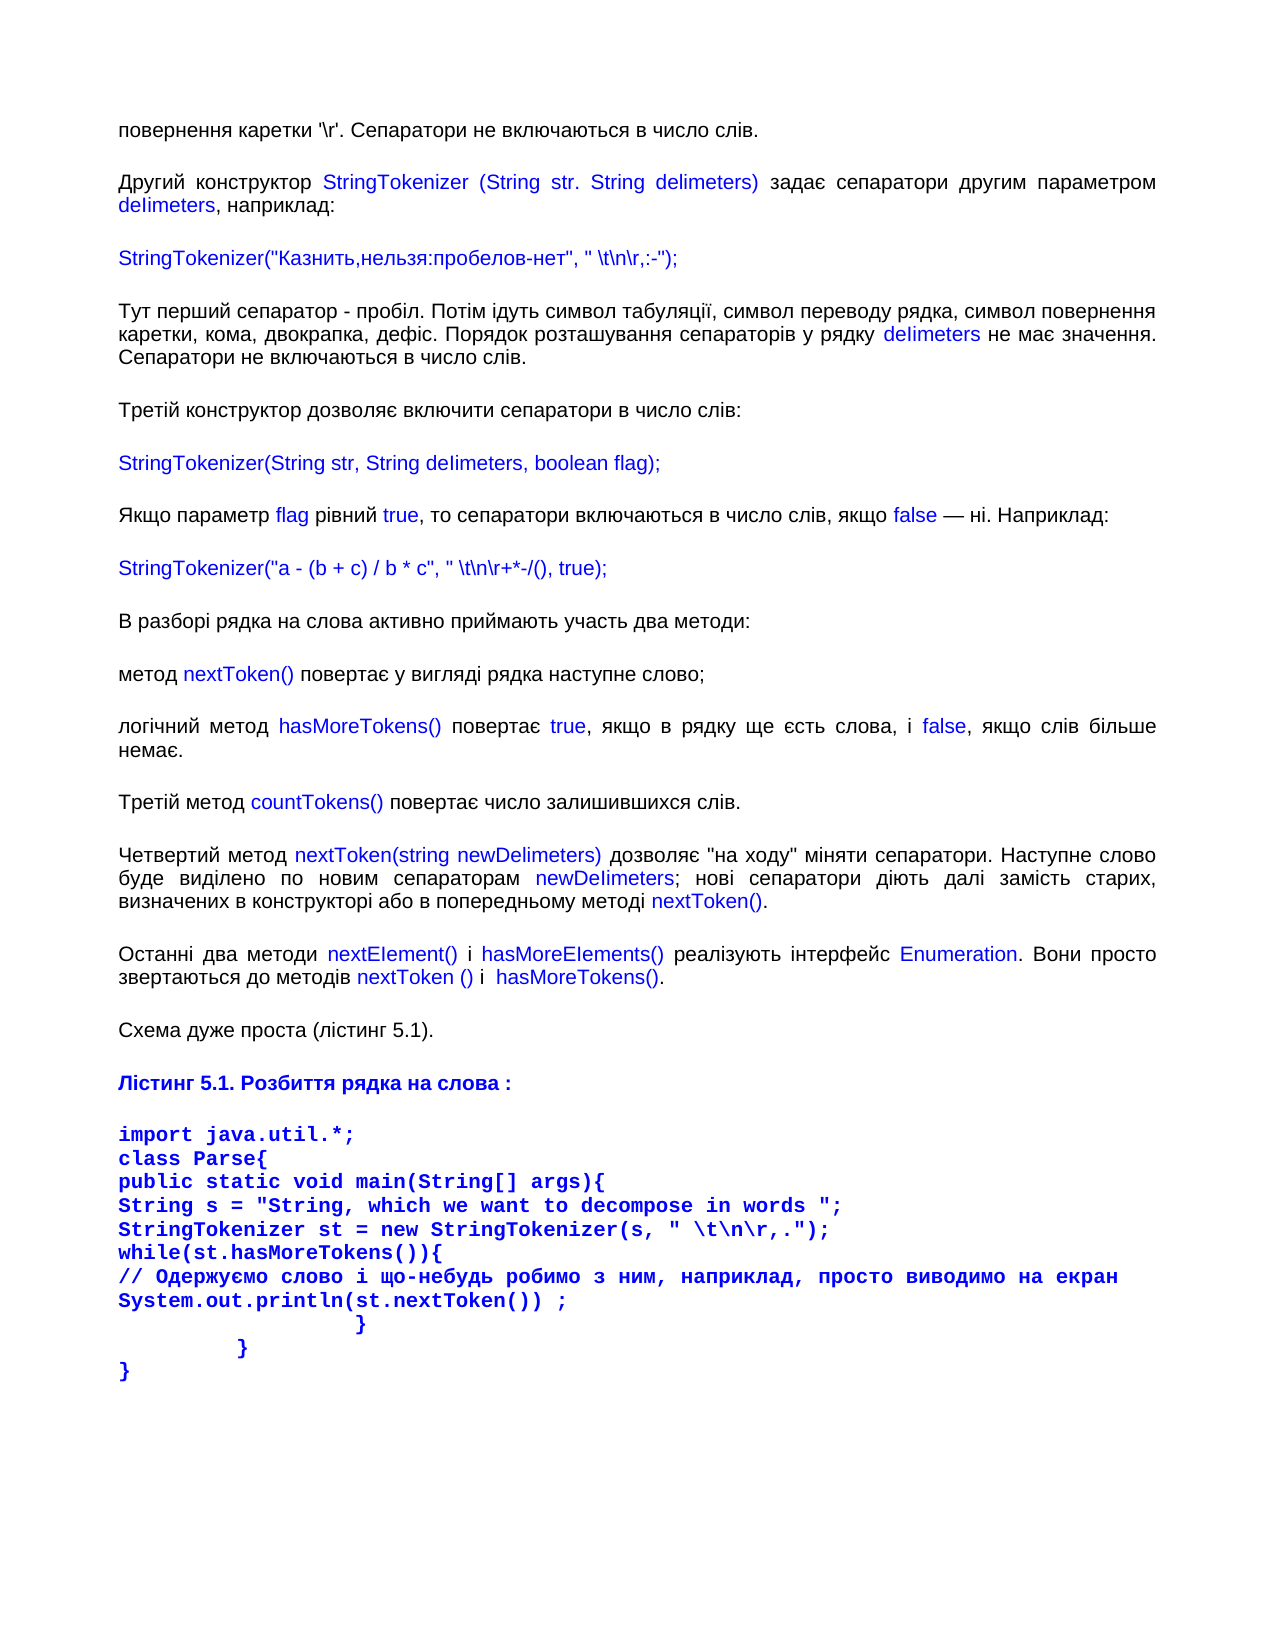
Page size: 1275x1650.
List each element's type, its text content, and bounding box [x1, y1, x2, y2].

text System.out.println(st.nextToken()) ; [118, 1289, 1157, 1313]
text } [118, 1337, 1157, 1361]
text Третій конструктор дозволяє включити сепаратори в число слів: [118, 399, 1157, 422]
text Четвертий метод nextToken(string newDelimeters) дозволяє "на ходу" міняти сепаратори. Наступне слово буде виділено по новим сепараторам newDeІimeters; нові сепаратори діють далі замість старих, визначених в конструкторі або в попередньому методі nextToken(). [118, 843, 1157, 913]
text StringTokenizer("а - (b + с) / b * с", " \t\n\r+*-/(), true); [118, 557, 1157, 580]
text Другий конструктор StringTokenizer (String str. String delimeters) задає сепаратори другим параметром deІimeters, наприклад: [118, 171, 1157, 217]
text // Одержуємо слово і що-небудь робимо з ним, наприклад, просто виводимо на екран [118, 1266, 1157, 1289]
text public static void main(String[] args){ [118, 1171, 1157, 1195]
text Третій метод countTokens() повертає число залишившихся слів. [118, 791, 1157, 814]
text Схема дуже проста (лістинг 5.1). [118, 1019, 1157, 1042]
text } [118, 1313, 1157, 1337]
text Тут перший сепаратор - пробіл. Потім ідуть символ табуляції, символ переводу рядка, символ повернення каретки, кома, двокрапка, дефіс. Порядок розташування сепараторів у рядку deІimeters не має значення. Сепаратори не включаються в число слів. [118, 299, 1157, 369]
text метод nextToken() повертає у вигляді рядка наступне слово; [118, 662, 1157, 685]
text while(st.hasMoreTokens()){ [118, 1242, 1157, 1266]
text логічний метод hasMoreTokens() повертає true, якщо в рядку ще єсть слова, і false, якщо слів більше немає. [118, 715, 1157, 761]
text повернення каретки '\r'. Сепаратори не включаються в число слів. [118, 118, 1157, 141]
text Лістинг 5.1. Розбиття рядка на слова : [118, 1071, 1157, 1094]
text import java.util.*; [118, 1124, 1157, 1148]
text } [118, 1361, 1157, 1384]
text StringTokenizer(String str, String deІimeters, boolean flag); [118, 451, 1157, 474]
text class Parse{ [118, 1148, 1157, 1171]
text String s = "String, which we want to decompose in words "; [118, 1195, 1157, 1219]
text StringTokenizer st = new StringTokenizer(s, " \t\n\r,."); [118, 1219, 1157, 1242]
text В разборі рядка на слова активно приймають участь два методи: [118, 609, 1157, 633]
text Останні два методи nextEІement() і hasMoreEІements() реалізують інтерфейс Enumeration. Вони просто звертаються до методів nextToken () і hasMoreTokens(). [118, 943, 1157, 989]
text Якщо параметр flag рівний true, то сепаратори включаються в число слів, якщо false — ні. Наприклад: [118, 504, 1157, 527]
text StringTokenizer("Казнить,нельзя:пробелов-нет", " \t\n\r,:-"); [118, 247, 1157, 270]
